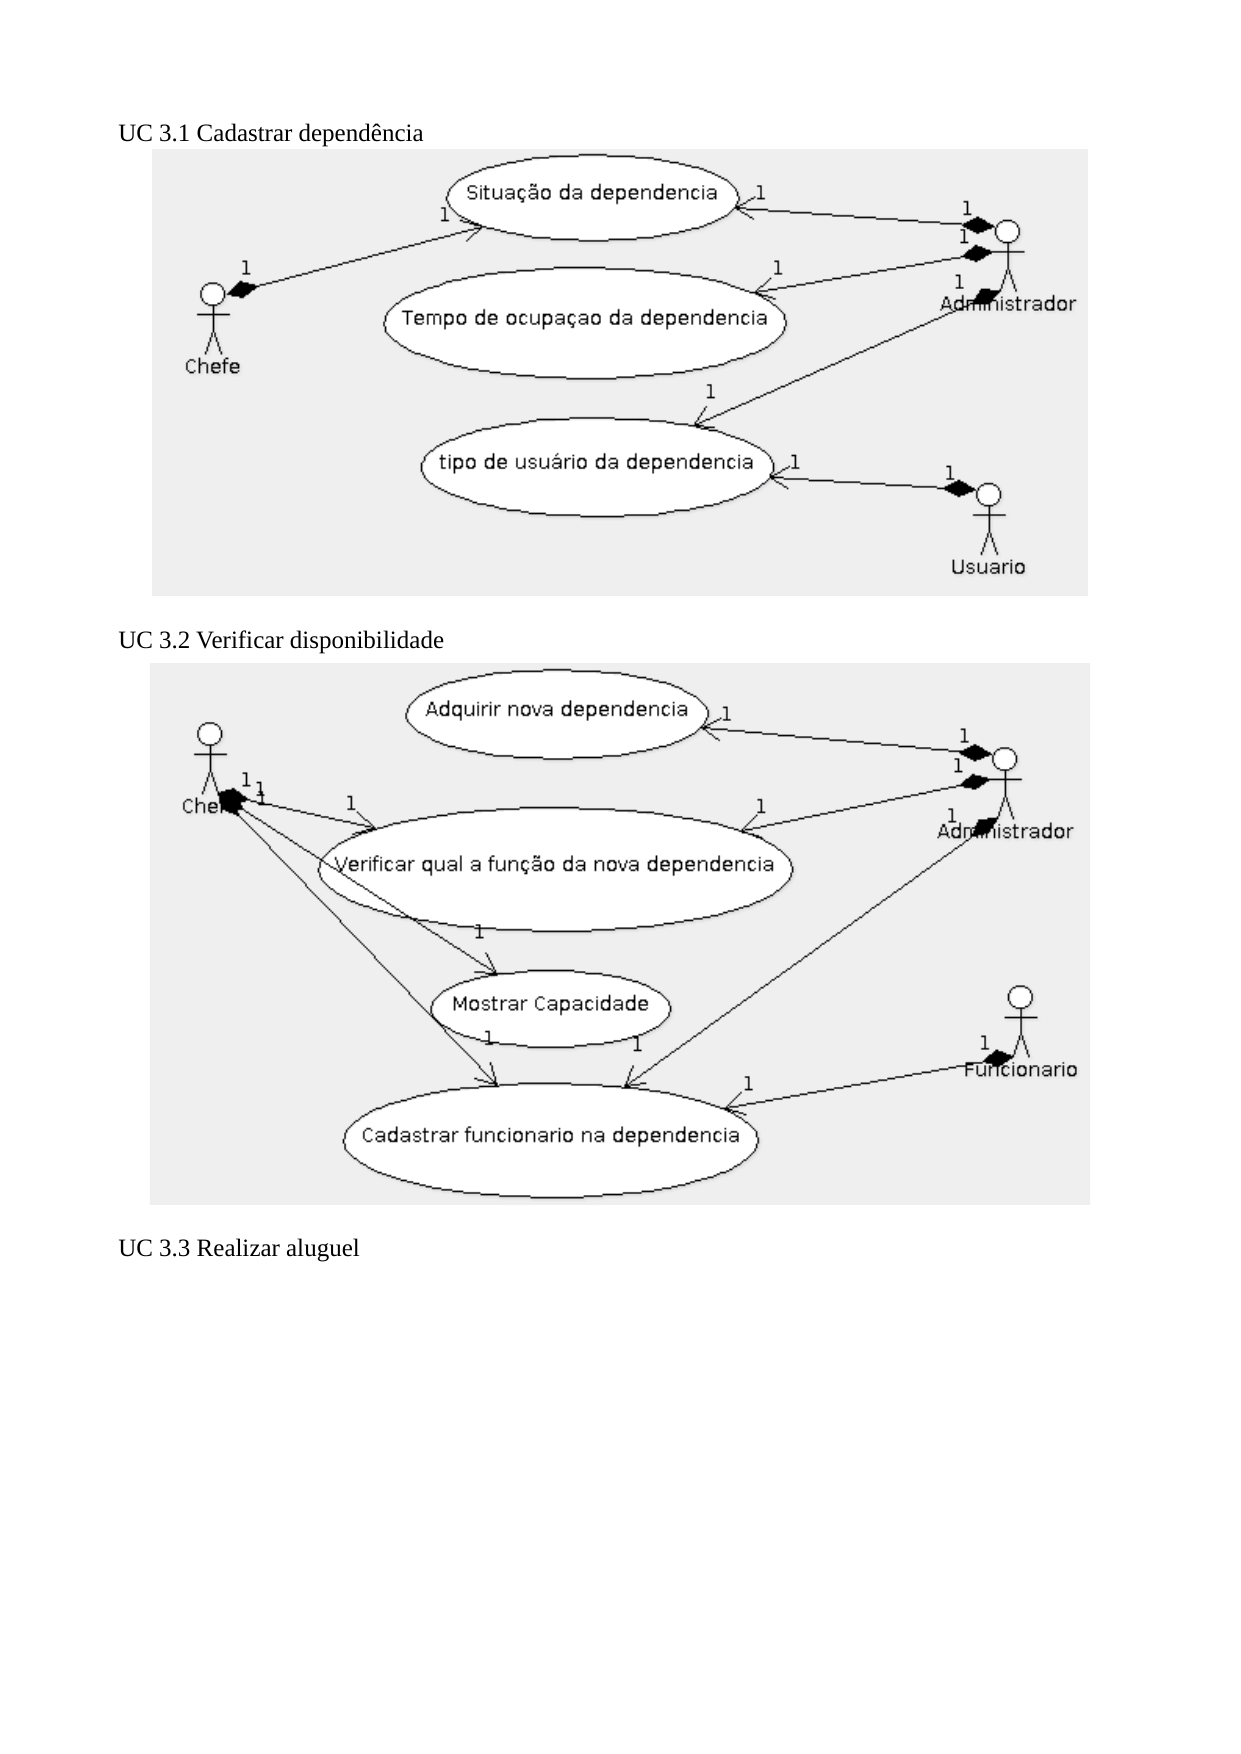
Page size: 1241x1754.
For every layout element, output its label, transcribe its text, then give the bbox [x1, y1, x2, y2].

text UC 3.2 Verificar disponibilidade [118, 625, 1122, 653]
text UC 3.1 Cadastrar dependência [118, 118, 1122, 147]
text UC 3.3 Realizar aluguel [118, 1233, 1122, 1262]
